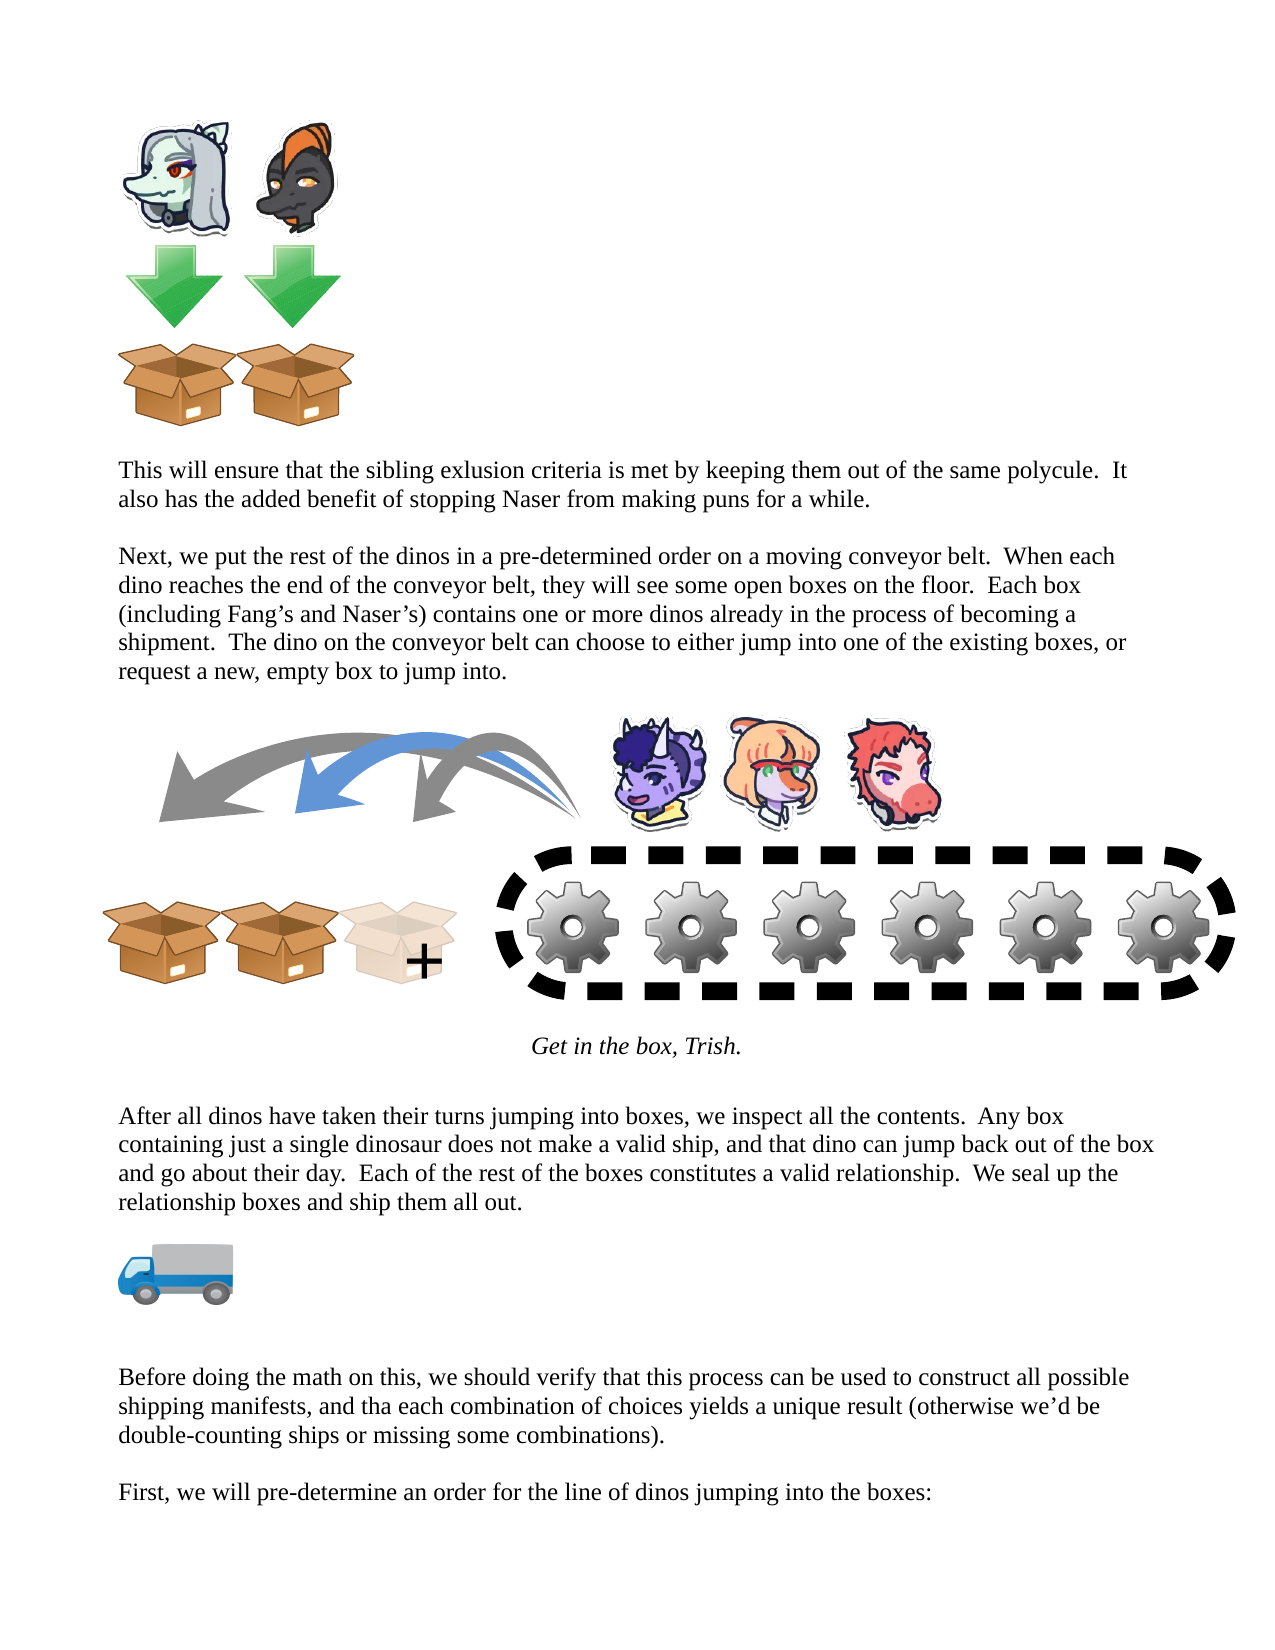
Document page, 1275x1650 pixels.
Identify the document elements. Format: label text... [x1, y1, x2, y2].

picture [597, 713, 952, 832]
text First, we will pre-determine an order for the line of dinos jumping into the boxes: [118, 1477, 1157, 1506]
text After all dinos have taken their turns jumping into boxes, we inspect all the contents. Any box containing just a single dinosaur does not make a valid ship, and that dino can jump back out of the box and go about their day. Each of the rest of the boxes constitutes a valid relationship. We seal up the relationship boxes and ship them all out. [118, 1101, 1157, 1216]
text This will ensure that the sibling exlusion criteria is met by keeping them out of the same polycule. It also has the added benefit of stopping Naser from making puns for a while. [118, 455, 1157, 512]
text Before doing the math on this, we should verify that this process can be used to construct all possible shipping manifests, and tha each combination of choices yields a unique result (otherwise we’d be double-counting ships or missing some combinations). [118, 1362, 1157, 1448]
picture [118, 118, 355, 237]
text Next, we put the rest of the dinos in a pre-determined order on a moving conveyor belt. When each dino reaches the end of the conveyor belt, they will see some open boxes on the floor. Each box (including Fang’s and Naser’s) contains one or more dinos already in the process of becoming a shipment. The dino on the conveyor belt can choose to either jump into one of the existing boxes, or request a new, empty box to jump into. [118, 541, 1157, 685]
picture [118, 1244, 237, 1305]
text Get in the box, Trish. [118, 1031, 1157, 1059]
table_header [53, 714, 1222, 1018]
